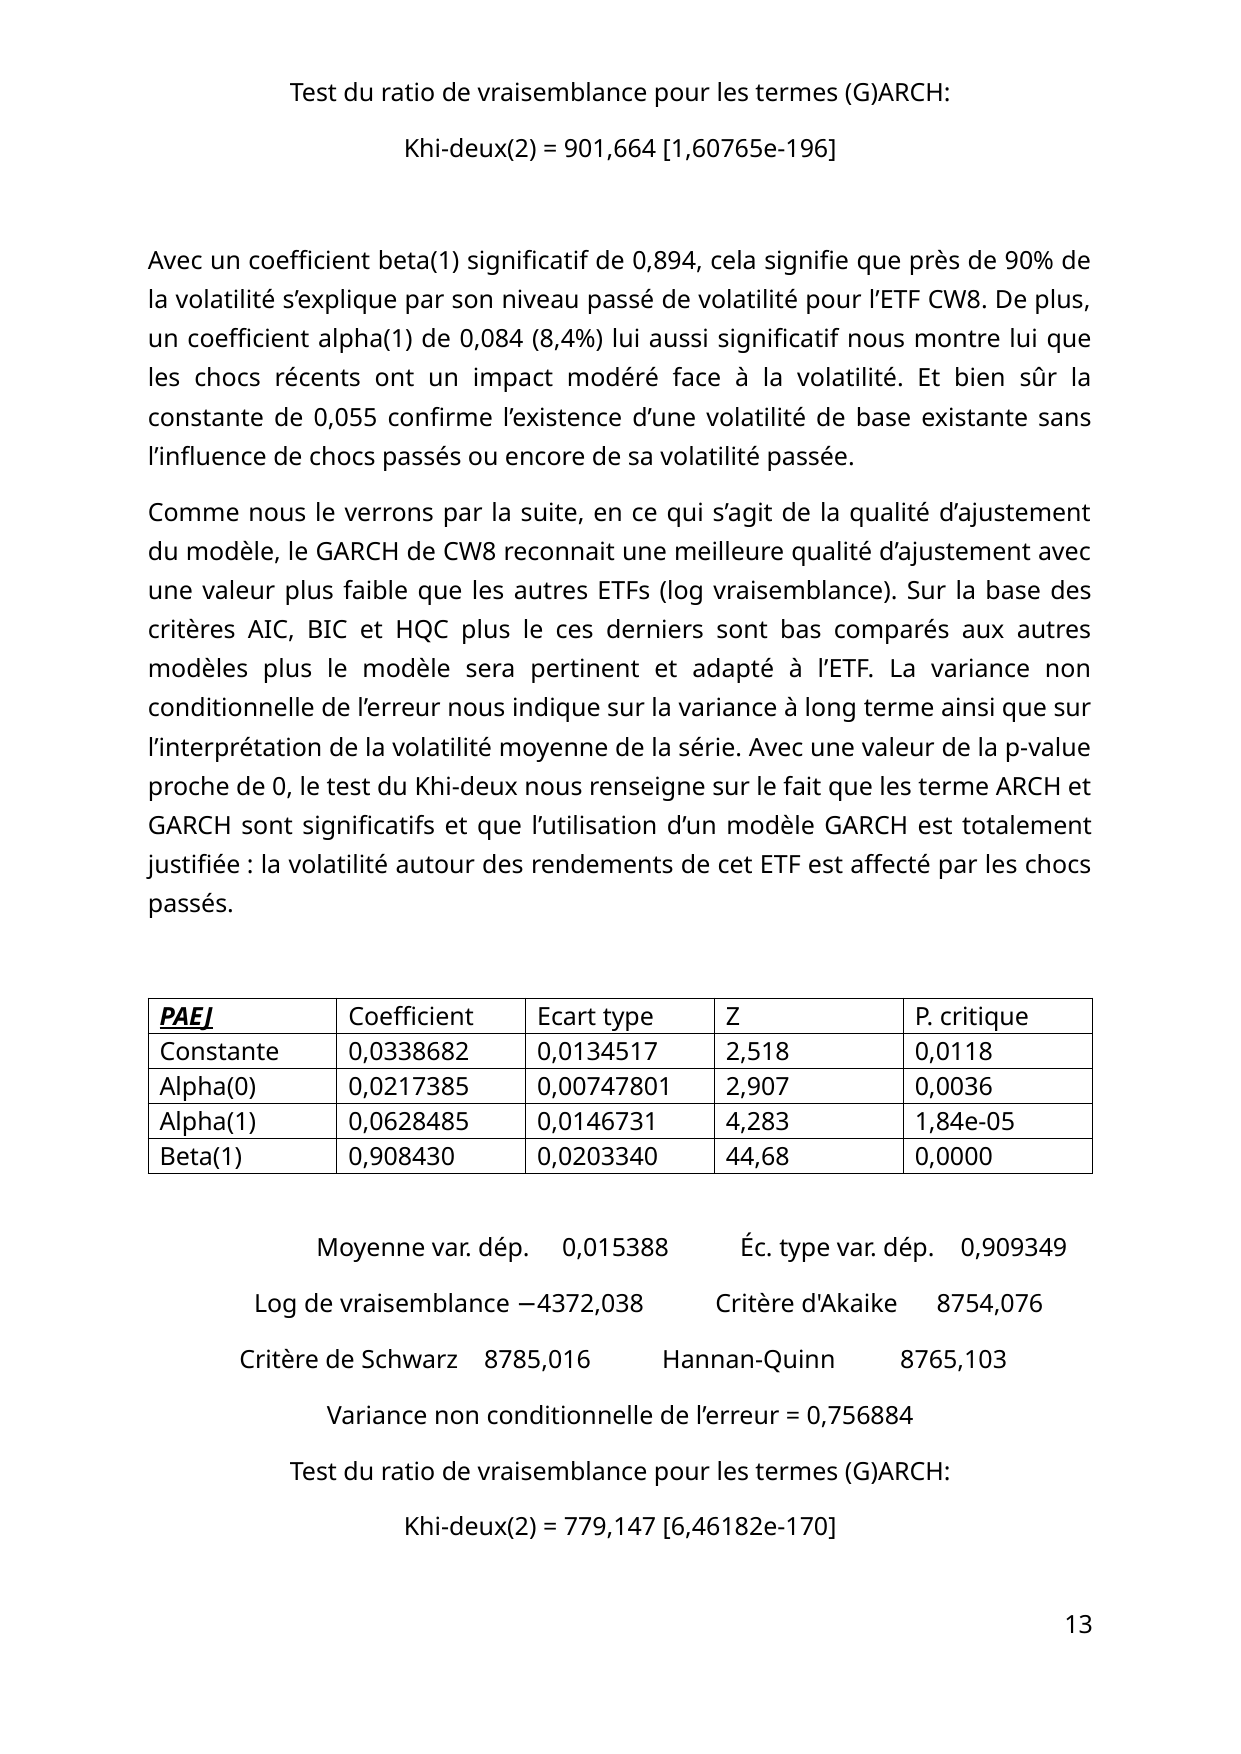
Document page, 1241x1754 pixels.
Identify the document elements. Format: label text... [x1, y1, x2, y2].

table_cell 0,0134517 [526, 1034, 714, 1068]
table_cell 0,0036 [904, 1069, 1092, 1103]
table_header PAEJ [149, 999, 336, 1033]
table_cell Alpha(1) [149, 1104, 336, 1138]
text Moyenne var. dép. 0,015388 Éc. type var. dép. 0,909349 [148, 1230, 1093, 1264]
table_cell 0,908430 [337, 1139, 525, 1173]
table_cell 2,907 [715, 1069, 903, 1103]
table_cell 0,00747801 [526, 1069, 714, 1103]
table_cell 1,84e-05 [904, 1104, 1092, 1138]
text Variance non conditionnelle de l’erreur = 0,756884 [148, 1397, 1093, 1431]
text Avec un coefficient beta(1) significatif de 0,894, cela signifie que près de 90% de la volatilité s’explique par son niveau passé de volatilité pour l’ETF CW8. De plus, un coefficient alpha(1) de 0,084 (8,4%) lui aussi significatif nous montre lui que les chocs récents ont un impact modéré face à la volatilité. Et bien sûr la constante de 0,055 confirme l’existence d’une volatilité de base existante sans l’influence de chocs passés ou encore de sa volatilité passée. [148, 242, 1093, 472]
table_cell Constante [149, 1034, 336, 1068]
table_cell 0,0217385 [337, 1069, 525, 1103]
table_cell 4,283 [715, 1104, 903, 1138]
table_cell 0,0628485 [337, 1104, 525, 1138]
table_cell 0,0000 [904, 1139, 1092, 1173]
text Critère de Schwarz 8785,016 Hannan-Quinn 8765,103 [148, 1342, 1093, 1376]
table_cell 0,0118 [904, 1034, 1092, 1068]
table_cell 2,518 [715, 1034, 903, 1068]
text Khi-deux(2) = 901,664 [1,60765e-196] [148, 131, 1093, 165]
text Test du ratio de vraisemblance pour les termes (G)ARCH: [148, 1453, 1093, 1487]
text Test du ratio de vraisemblance pour les termes (G)ARCH: [148, 75, 1093, 109]
table_header Z [715, 999, 903, 1033]
table_cell 0,0203340 [526, 1139, 714, 1173]
table_cell Alpha(0) [149, 1069, 336, 1103]
text Comme nous le verrons par la suite, en ce qui s’agit de la qualité d’ajustement du modèle, le GARCH de CW8 reconnait une meilleure qualité d’ajustement avec une valeur plus faible que les autres ETFs (log vraisemblance). Sur la base des critères AIC, BIC et HQC plus le ces derniers sont bas comparés aux autres modèles plus le modèle sera pertinent et adapté à l’ETF. La variance non conditionnelle de l’erreur nous indique sur la variance à long terme ainsi que sur l’interprétation de la volatilité moyenne de la série. Avec une valeur de la p-value proche de 0, le test du Khi-deux nous renseigne sur le fait que les terme ARCH et GARCH sont significatifs et que l’utilisation d’un modèle GARCH est totalement justifiée : la volatilité autour des rendements de cet ETF est affecté par les chocs passés. [148, 494, 1093, 920]
table_cell 44,68 [715, 1139, 903, 1173]
table_cell Beta(1) [149, 1139, 336, 1173]
table_header Coefficient [337, 999, 525, 1033]
table_header Ecart type [526, 999, 714, 1033]
text Khi-deux(2) = 779,147 [6,46182e-170] [148, 1509, 1093, 1543]
text Log de vraisemblance −4372,038 Critère d'Akaike 8754,076 [221, 1286, 1093, 1320]
table_cell 0,0338682 [337, 1034, 525, 1068]
table_header P. critique [904, 999, 1092, 1033]
table_cell 0,0146731 [526, 1104, 714, 1138]
